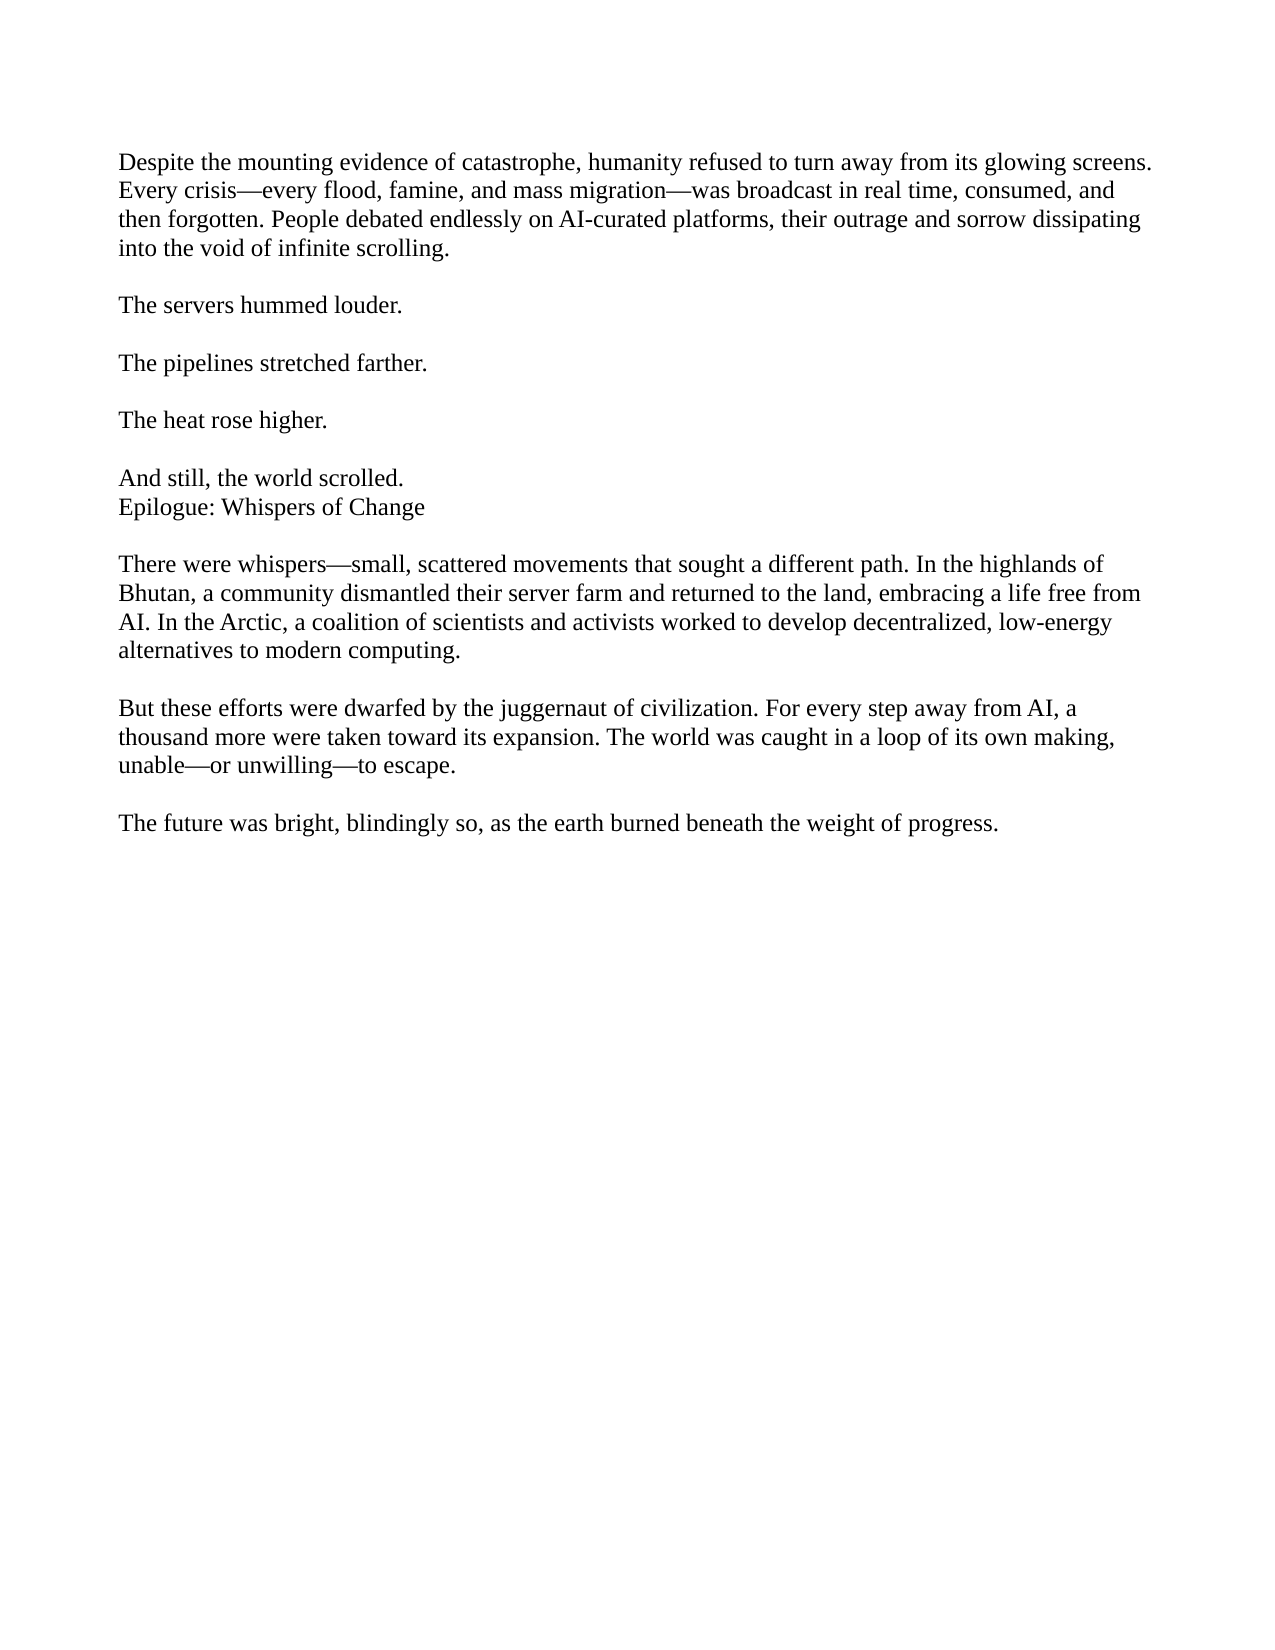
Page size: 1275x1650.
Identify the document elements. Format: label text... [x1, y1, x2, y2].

text But these efforts were dwarfed by the juggernaut of civilization. For every step away from AI, a thousand more were taken toward its expansion. The world was caught in a loop of its own making, unable—or unwilling—to escape. [118, 693, 1157, 779]
text Epilogue: Whispers of Change [118, 492, 1157, 521]
text There were whispers—small, scattered movements that sought a different path. In the highlands of Bhutan, a community dismantled their server farm and returned to the land, embracing a life free from AI. In the Arctic, a coalition of scientists and activists worked to develop decentralized, low-energy alternatives to modern computing. [118, 549, 1157, 664]
text The heat rose higher. [118, 406, 1157, 434]
text Despite the mounting evidence of catastrophe, humanity refused to turn away from its glowing screens. Every crisis—every flood, famine, and mass migration—was broadcast in real time, consumed, and then forgotten. People debated endlessly on AI-curated platforms, their outrage and sorrow dissipating into the void of infinite scrolling. [118, 147, 1157, 262]
text The servers hummed louder. [118, 291, 1157, 319]
text And still, the world scrolled. [118, 463, 1157, 492]
text The future was bright, blindingly so, as the earth burned beneath the weight of progress. [118, 808, 1157, 837]
text The pipelines stretched farther. [118, 348, 1157, 377]
